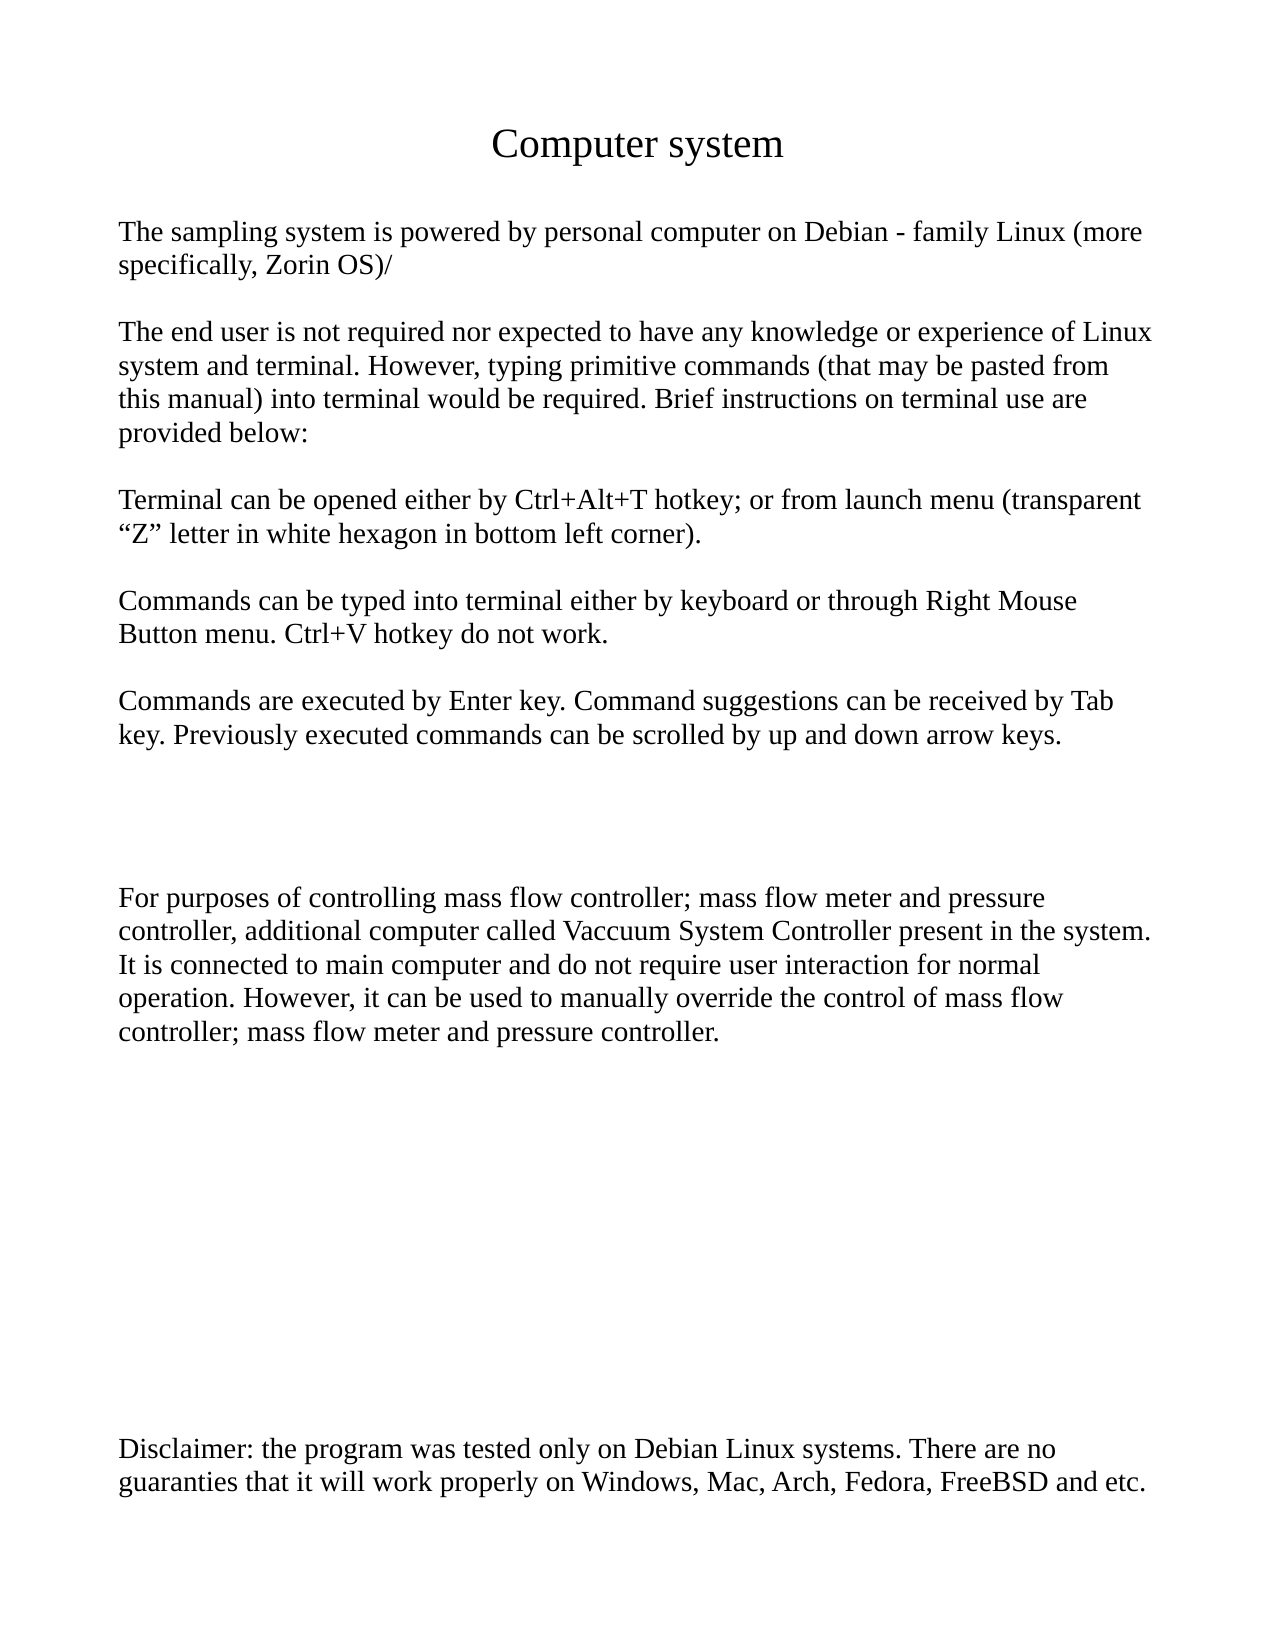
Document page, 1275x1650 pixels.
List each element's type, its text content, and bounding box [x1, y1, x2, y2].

text Commands can be typed into terminal either by keyboard or through Right Mouse Button menu. Ctrl+V hotkey do not work. [118, 583, 1157, 650]
text For purposes of controlling mass flow controller; mass flow meter and pressure controller, additional computer called Vaccuum System Controller present in the system. It is connected to main computer and do not require user interaction for normal operation. However, it can be used to manually override the control of mass flow controller; mass flow meter and pressure controller. [118, 880, 1157, 1048]
text The end user is not required nor expected to have any knowledge or experience of Linux system and terminal. However, typing primitive commands (that may be pasted from this manual) into terminal would be required. Brief instructions on terminal use are provided below: [118, 314, 1157, 449]
text The sampling system is powered by personal computer on Debian - family Linux (more specifically, Zorin OS)/ [118, 214, 1157, 281]
text Disclaimer: the program was tested only on Debian Linux systems. There are no guaranties that it will work properly on Windows, Mac, Arch, Fedora, FreeBSD and etc. [118, 1431, 1157, 1498]
text Computer system [118, 118, 1157, 166]
text Commands are executed by Enter key. Command suggestions can be received by Tab key. Previously executed commands can be scrolled by up and down arrow keys. [118, 683, 1157, 751]
text Terminal can be opened either by Ctrl+Alt+T hotkey; or from launch menu (transparent “Z” letter in white hexagon in bottom left corner). [118, 482, 1157, 549]
